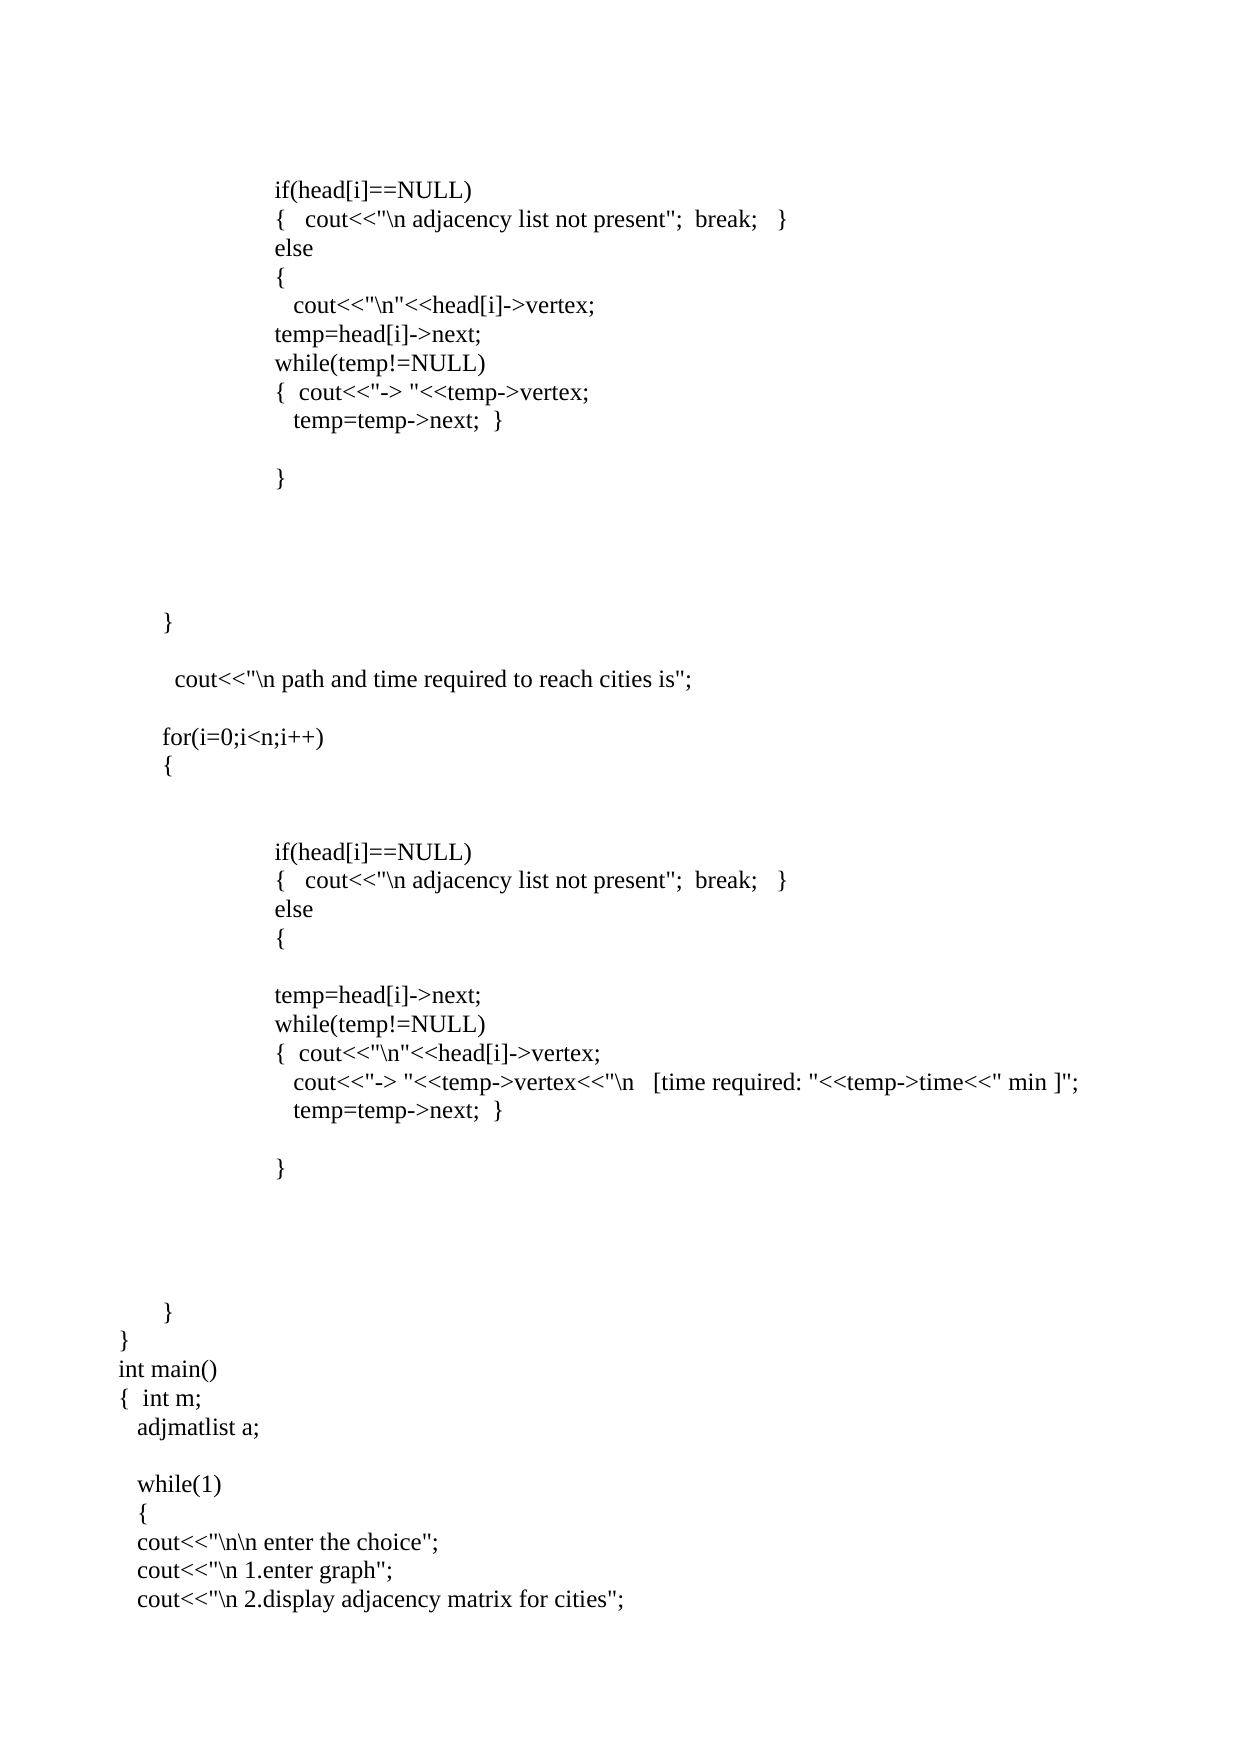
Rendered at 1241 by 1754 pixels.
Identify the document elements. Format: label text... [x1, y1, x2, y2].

text } [118, 1153, 1122, 1182]
text if(head[i]==NULL) [118, 176, 1122, 204]
text cout<<"\n 2.display adjacency matrix for cities"; [118, 1584, 1122, 1613]
text cout<<"\n path and time required to reach cities is"; [118, 664, 1122, 693]
text } [118, 463, 1122, 492]
text adjmatlist a; [118, 1412, 1122, 1441]
text { cout<<"-> "<<temp->vertex; [118, 377, 1122, 406]
text while(temp!=NULL) [118, 1009, 1122, 1038]
text while(temp!=NULL) [118, 348, 1122, 377]
text { [118, 262, 1122, 291]
text { [118, 1498, 1122, 1527]
text for(i=0;i<n;i++) [118, 722, 1122, 751]
text temp=head[i]->next; [118, 981, 1122, 1009]
text { cout<<"\n adjacency list not present"; break; } [118, 204, 1122, 233]
text { cout<<"\n"<<head[i]->vertex; [118, 1038, 1122, 1067]
text { [118, 751, 1122, 779]
text } [118, 607, 1122, 636]
text { cout<<"\n adjacency list not present"; break; } [118, 866, 1122, 894]
text } [118, 1297, 1122, 1326]
text else [118, 233, 1122, 262]
text int main() [118, 1354, 1122, 1383]
text temp=temp->next; } [118, 1096, 1122, 1124]
text cout<<"\n"<<head[i]->vertex; [118, 291, 1122, 319]
text cout<<"\n\n enter the choice"; [118, 1527, 1122, 1556]
text temp=temp->next; } [118, 406, 1122, 434]
text } [118, 1326, 1122, 1354]
text cout<<"-> "<<temp->vertex<<"\n [time required: "<<temp->time<<" min ]"; [118, 1067, 1122, 1096]
text else [118, 894, 1122, 923]
text temp=head[i]->next; [118, 319, 1122, 348]
text { int m; [118, 1383, 1122, 1412]
text if(head[i]==NULL) [118, 837, 1122, 866]
text { [118, 923, 1122, 952]
text cout<<"\n 1.enter graph"; [118, 1556, 1122, 1584]
text while(1) [118, 1469, 1122, 1498]
